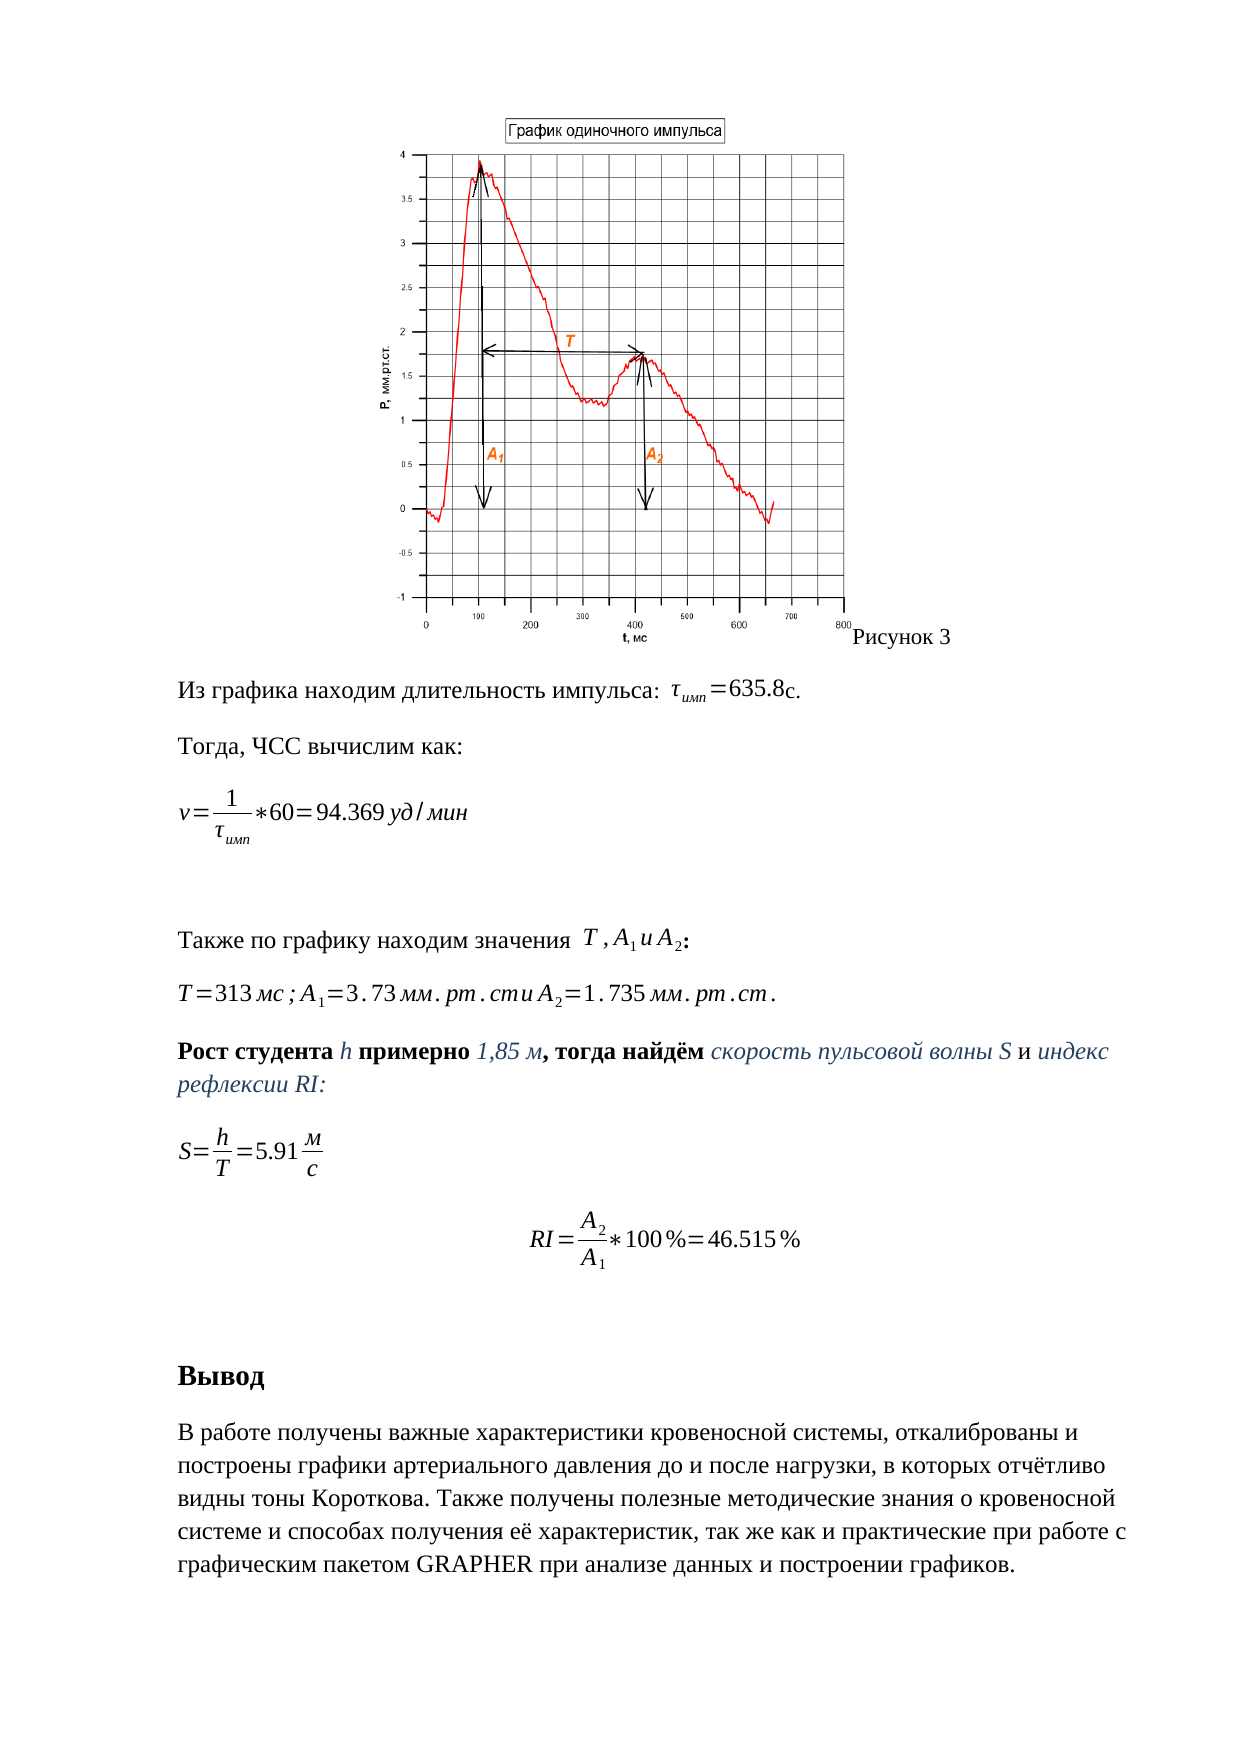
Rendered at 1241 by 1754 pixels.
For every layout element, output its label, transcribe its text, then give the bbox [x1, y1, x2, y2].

text Тогда, ЧСС вычислим как: [177, 731, 1152, 759]
picture [378, 118, 852, 645]
text Вывод [177, 1358, 1152, 1391]
text В работе получены важные характеристики кровеносной системы, откалиброваны и построены графики артериального давления до и после нагрузки, в которых отчётливо видны тоны Короткова. Также получены полезные методические знания о кровеносной системе и способах получения её характеристик, так же как и практические при работе с графическим пакетом GRAPHER при анализе данных и построении графиков. [177, 1417, 1152, 1578]
text Из графика находим длительность импульса: с. [177, 674, 1152, 706]
text Рисунок 3 [177, 118, 1152, 650]
text Также по графику находим значения : [177, 923, 1152, 955]
text Рост студента h примерно 1,85 м, тогда найдём скорость пульсовой волны S и индекс рефлексии RI: [177, 1036, 1152, 1098]
